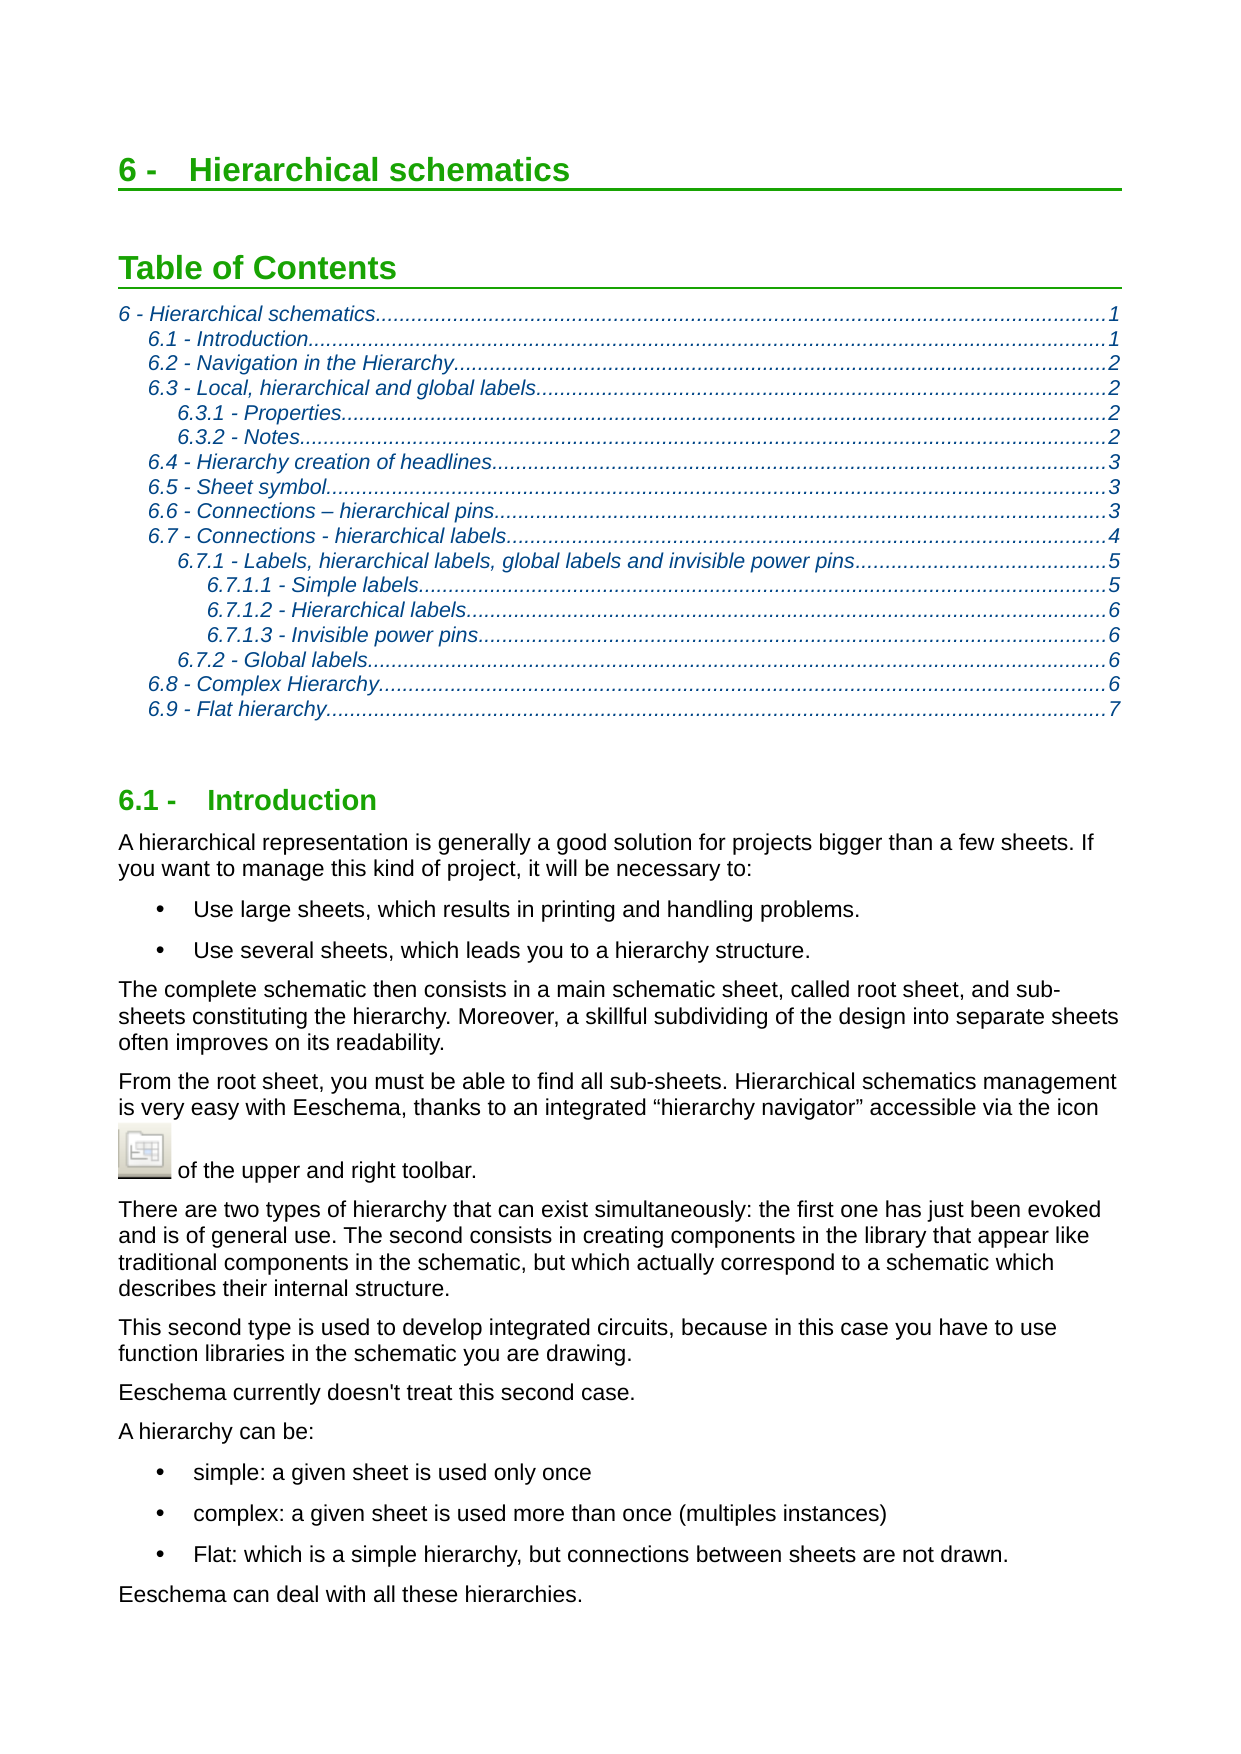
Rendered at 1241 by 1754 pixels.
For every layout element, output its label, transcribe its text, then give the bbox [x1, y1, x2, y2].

list Use large sheets, which results in printing and handling problems. [156, 894, 1122, 923]
text 6.7.1 - Labels, hierarchical labels, global labels and invisible power pins 5 [177, 548, 1122, 573]
subtitle Introduction [118, 783, 1122, 816]
text 6.6 - Connections – hierarchical pins 3 [148, 499, 1122, 523]
text A hierarchy can be: [118, 1418, 1122, 1444]
text 6.3 - Local, hierarchical and global labels 2 [148, 375, 1122, 400]
text A hierarchical representation is generally a good solution for projects bigger than a few sheets. If you want to manage this kind of project, it will be necessary to: [118, 829, 1122, 881]
text 6.1 - Introduction 1 [148, 326, 1122, 351]
text 6.2 - Navigation in the Hierarchy 2 [148, 351, 1122, 375]
text The complete schematic then consists in a main schematic sheet, called root sheet, and sub-sheets constituting the hierarchy. Moreover, a skillful subdividing of the design into separate sheets often improves on its readability. [118, 976, 1122, 1055]
text 6.3.2 - Notes 2 [177, 424, 1122, 449]
text 6.7.1.2 - Hierarchical labels 6 [207, 597, 1122, 622]
list complex: a given sheet is used more than once (multiples instances) [156, 1498, 1122, 1527]
text 6.3.1 - Properties 2 [177, 400, 1122, 424]
text 6.9 - Flat hierarchy 7 [148, 696, 1122, 721]
picture [118, 1120, 172, 1179]
subtitle Hierarchical schematics [118, 150, 1122, 188]
subtitle Table of Contents [118, 248, 1122, 287]
text From the root sheet, you must be able to find all sub-sheets. Hierarchical schematics management is very easy with Eeschema, thanks to an integrated “hierarchy navigator” accessible via the icon of the upper and right toolbar. [118, 1068, 1122, 1183]
text There are two types of hierarchy that can exist simultaneously: the first one has just been evoked and is of general use. The second consists in creating components in the library that appear like traditional components in the schematic, but which actually correspond to a schematic which describes their internal structure. [118, 1196, 1122, 1301]
list simple: a given sheet is used only once [156, 1457, 1122, 1486]
list Flat: which is a simple hierarchy, but connections between sheets are not drawn. [156, 1539, 1122, 1568]
text 6 - Hierarchical schematics 1 [118, 301, 1122, 326]
text This second type is used to develop integrated circuits, because in this case you have to use function libraries in the schematic you are drawing. [118, 1314, 1122, 1367]
text 6.7.1.1 - Simple labels 5 [207, 573, 1122, 597]
list Use several sheets, which leads you to a hierarchy structure. [156, 935, 1122, 964]
text Eeschema can deal with all these hierarchies. [118, 1581, 1122, 1607]
text 6.8 - Complex Hierarchy 6 [148, 671, 1122, 696]
text 6.5 - Sheet symbol 3 [148, 474, 1122, 499]
text Eeschema currently doesn't treat this second case. [118, 1379, 1122, 1405]
text 6.7.1.3 - Invisible power pins 6 [207, 622, 1122, 647]
text 6.7.2 - Global labels 6 [177, 647, 1122, 671]
text 6.7 - Connections - hierarchical labels 4 [148, 523, 1122, 548]
text 6.4 - Hierarchy creation of headlines 3 [148, 449, 1122, 474]
